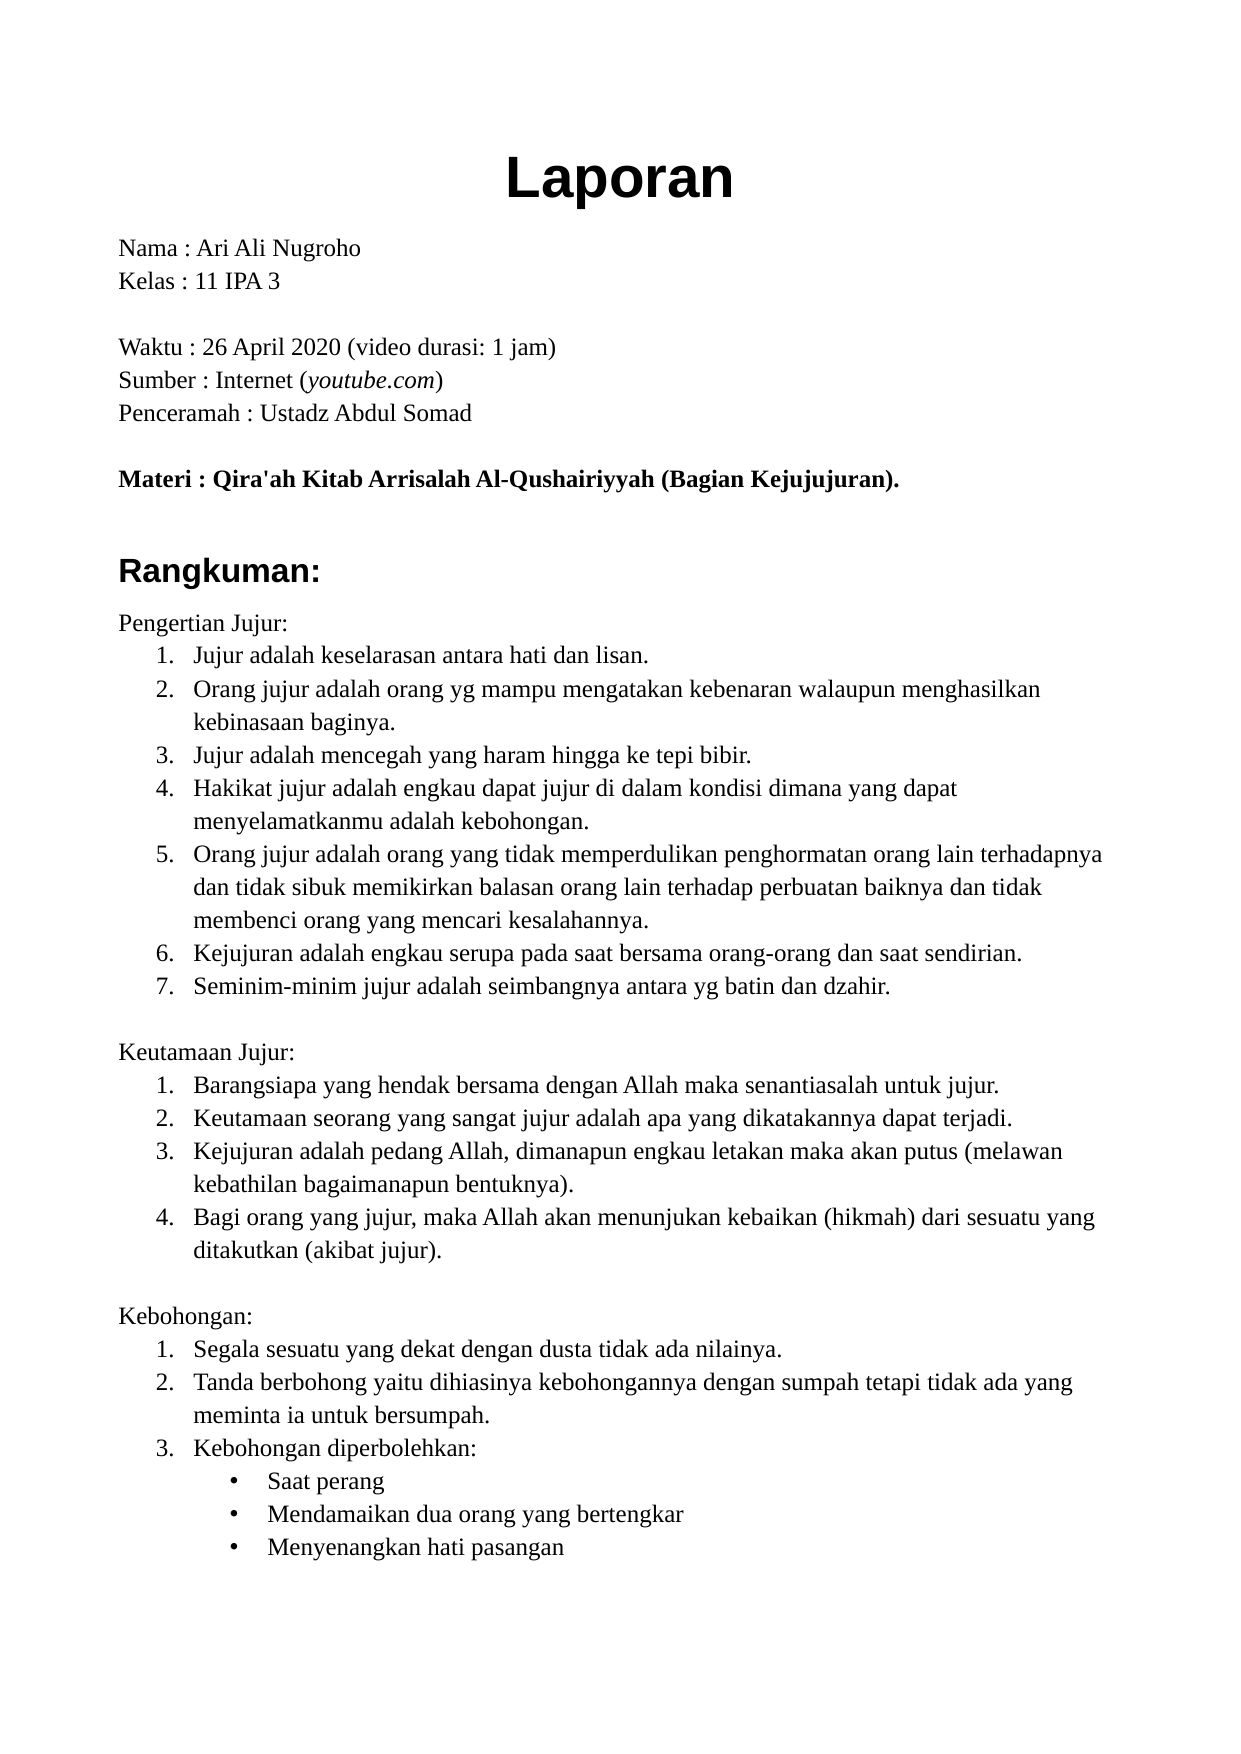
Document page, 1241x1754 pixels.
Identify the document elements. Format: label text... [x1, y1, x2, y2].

list Orang jujur adalah orang yang tidak memperdulikan penghormatan orang lain terhadapnya dan tidak sibuk memikirkan balasan orang lain terhadap perbuatan baiknya dan tidak membenci orang yang mencari kesalahannya. [156, 839, 1122, 933]
text Waktu : 26 April 2020 (video durasi: 1 jam) [118, 332, 1122, 361]
text Sumber : Internet (youtube.com) [118, 365, 1122, 393]
text Materi : Qira'ah Kitab Arrisalah Al-Qushairiyyah (Bagian Kejujujuran). [118, 464, 1122, 493]
list Mendamaikan dua orang yang bertengkar [229, 1499, 1122, 1528]
text Kelas : 11 IPA 3 [118, 266, 1122, 294]
list Kejujuran adalah engkau serupa pada saat bersama orang-orang dan saat sendirian. [156, 938, 1122, 967]
list Bagi orang yang jujur, maka Allah akan menunjukan kebaikan (hikmah) dari sesuatu yang ditakutkan (akibat jujur). [156, 1202, 1122, 1264]
list Tanda berbohong yaitu dihiasinya kebohongannya dengan sumpah tetapi tidak ada yang meminta ia untuk bersumpah. [156, 1367, 1122, 1429]
text Kebohongan: [118, 1301, 1122, 1330]
title Laporan [118, 143, 1122, 210]
subtitle Rangkuman: [118, 551, 1122, 589]
list Jujur adalah keselarasan antara hati dan lisan. [156, 641, 1122, 669]
list Menyenangkan hati pasangan [229, 1532, 1122, 1561]
list Seminim-minim jujur adalah seimbangnya antara yg batin dan dzahir. [156, 971, 1122, 999]
list Segala sesuatu yang dekat dengan dusta tidak ada nilainya. [156, 1334, 1122, 1363]
list Jujur adalah mencegah yang haram hingga ke tepi bibir. [156, 740, 1122, 768]
list Kebohongan diperbolehkan: [156, 1433, 1122, 1462]
list Kejujuran adalah pedang Allah, dimanapun engkau letakan maka akan putus (melawan kebathilan bagaimanapun bentuknya). [156, 1136, 1122, 1198]
text Keutamaan Jujur: [118, 1037, 1122, 1066]
text Pengertian Jujur: [118, 608, 1122, 636]
list Hakikat jujur adalah engkau dapat jujur di dalam kondisi dimana yang dapat menyelamatkanmu adalah kebohongan. [156, 773, 1122, 834]
list Barangsiapa yang hendak bersama dengan Allah maka senantiasalah untuk jujur. [156, 1070, 1122, 1099]
list Keutamaan seorang yang sangat jujur adalah apa yang dikatakannya dapat terjadi. [156, 1103, 1122, 1132]
list Orang jujur adalah orang yg mampu mengatakan kebenaran walaupun menghasilkan kebinasaan baginya. [156, 674, 1122, 735]
list Saat perang [229, 1466, 1122, 1495]
text Nama : Ari Ali Nugroho [118, 233, 1122, 261]
text Penceramah : Ustadz Abdul Somad [118, 398, 1122, 427]
